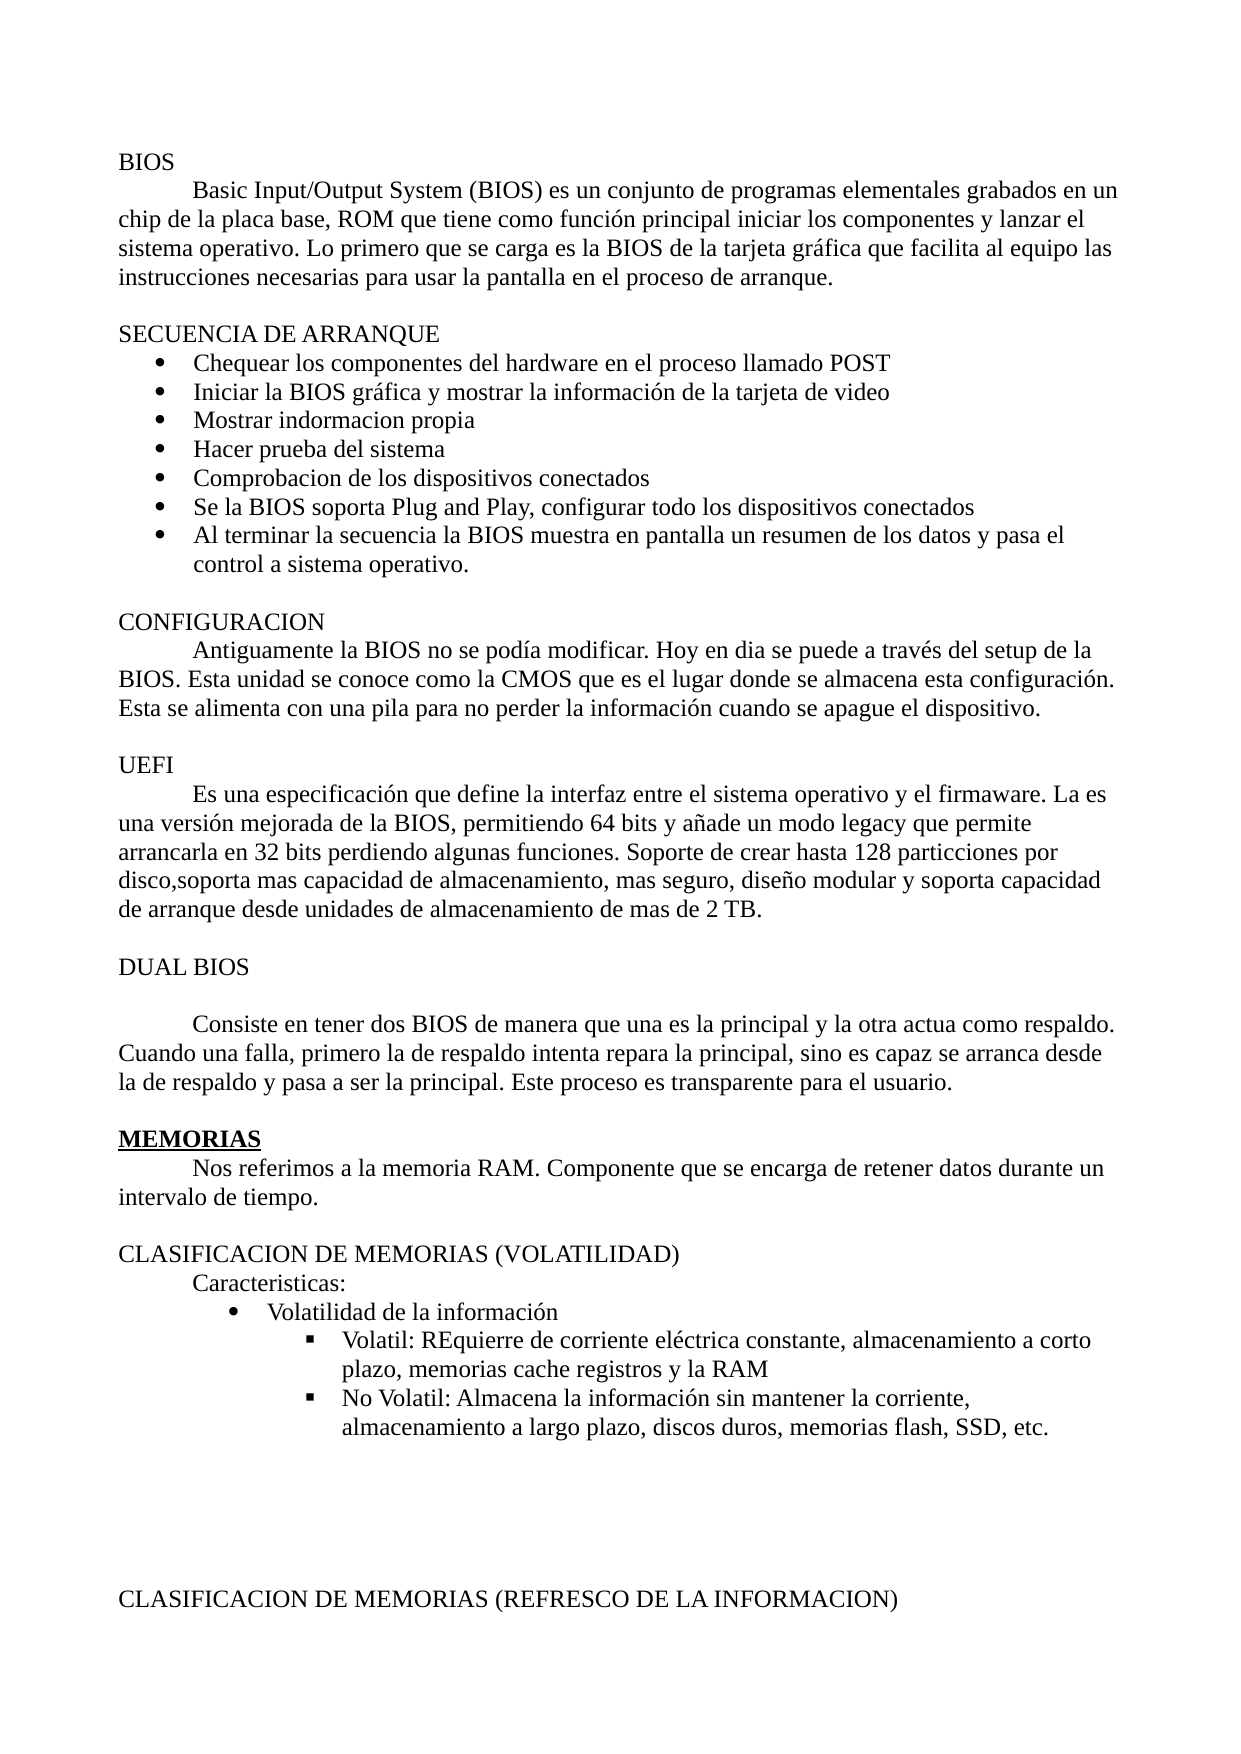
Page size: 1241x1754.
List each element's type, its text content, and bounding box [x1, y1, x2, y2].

text DUAL BIOS [118, 952, 1122, 981]
text CLASIFICACION DE MEMORIAS (REFRESCO DE LA INFORMACION) [118, 1584, 1122, 1613]
text Es una especificación que define la interfaz entre el sistema operativo y el firmaware. La es una versión mejorada de la BIOS, permitiendo 64 bits y añade un modo legacy que permite arrancarla en 32 bits perdiendo algunas funciones. Soporte de crear hasta 128 particciones por disco,soporta mas capacidad de almacenamiento, mas seguro, diseño modular y soporta capacidad de arranque desde unidades de almacenamiento de mas de 2 TB. [118, 779, 1122, 923]
text UEFI [118, 751, 1122, 779]
text Basic Input/Output System (BIOS) es un conjunto de programas elementales grabados en un chip de la placa base, ROM que tiene como función principal iniciar los componentes y lanzar el sistema operativo. Lo primero que se carga es la BIOS de la tarjeta gráfica que facilita al equipo las instrucciones necesarias para usar la pantalla en el proceso de arranque. [118, 176, 1122, 291]
list Se la BIOS soporta Plug and Play, configurar todo los dispositivos conectados [156, 492, 1122, 521]
list No Volatil: Almacena la información sin mantener la corriente, almacenamiento a largo plazo, discos duros, memorias flash, SSD, etc. [304, 1383, 1122, 1441]
list Al terminar la secuencia la BIOS muestra en pantalla un resumen de los datos y pasa el control a sistema operativo. [156, 521, 1122, 578]
text Caracteristicas: [118, 1268, 1122, 1297]
text BIOS [118, 147, 1122, 176]
list Hacer prueba del sistema [156, 434, 1122, 463]
text Nos referimos a la memoria RAM. Componente que se encarga de retener datos durante un intervalo de tiempo. [118, 1153, 1122, 1211]
list Iniciar la BIOS gráfica y mostrar la información de la tarjeta de video [156, 377, 1122, 406]
list Chequear los componentes del hardware en el proceso llamado POST [156, 348, 1122, 377]
list Volatilidad de la información [229, 1297, 1122, 1326]
text Antiguamente la BIOS no se podía modificar. Hoy en dia se puede a través del setup de la BIOS. Esta unidad se conoce como la CMOS que es el lugar donde se almacena esta configuración. Esta se alimenta con una pila para no perder la información cuando se apague el dispositivo. [118, 636, 1122, 722]
text CONFIGURACION [118, 607, 1122, 636]
text Consiste en tener dos BIOS de manera que una es la principal y la otra actua como respaldo. Cuando una falla, primero la de respaldo intenta repara la principal, sino es capaz se arranca desde la de respaldo y pasa a ser la principal. Este proceso es transparente para el usuario. [118, 1009, 1122, 1096]
list Volatil: REquierre de corriente eléctrica constante, almacenamiento a corto plazo, memorias cache registros y la RAM [304, 1326, 1122, 1383]
list Mostrar indormacion propia [156, 406, 1122, 434]
list Comprobacion de los dispositivos conectados [156, 463, 1122, 492]
text CLASIFICACION DE MEMORIAS (VOLATILIDAD) [118, 1239, 1122, 1268]
text MEMORIAS [118, 1124, 1122, 1153]
text SECUENCIA DE ARRANQUE [118, 319, 1122, 348]
